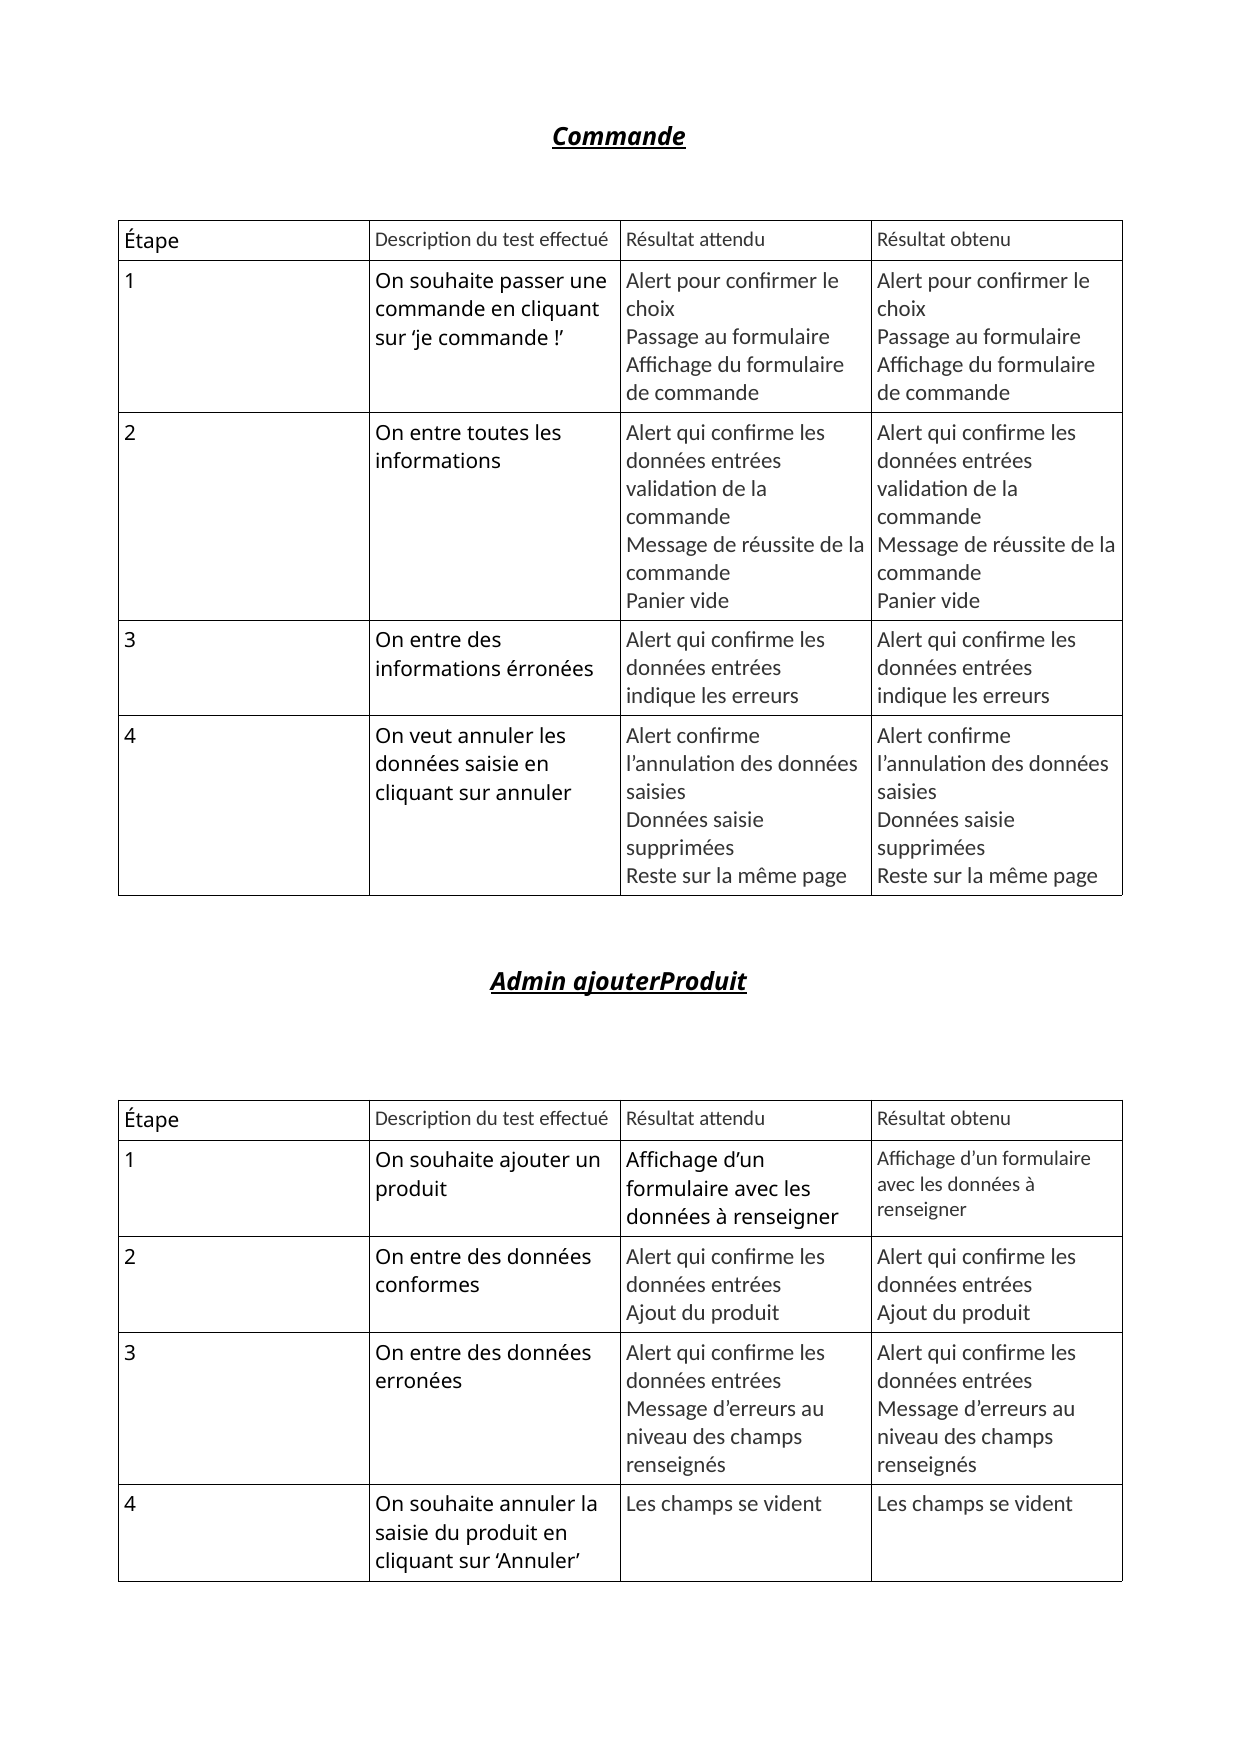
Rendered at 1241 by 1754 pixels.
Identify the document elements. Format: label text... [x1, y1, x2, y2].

text Admin ajouterProduit [118, 963, 1122, 997]
table_cell 2 [119, 413, 369, 620]
table_header Résultat attendu [621, 1101, 871, 1139]
table_cell Alert qui confirme les données entrées Ajout du produit [872, 1237, 1122, 1332]
table_cell Alert qui confirme les données entrées Message d’erreurs au niveau des champs renseignés [872, 1333, 1122, 1484]
table_cell Alert qui confirme les données entrées indique les erreurs [872, 621, 1122, 715]
table_cell Alert qui confirme les données entrées validation de la commande Message de réussite de la commande Panier vide [621, 413, 871, 620]
table_cell On souhaite annuler la saisie du produit en cliquant sur ‘Annuler’ [370, 1485, 620, 1581]
table_header Résultat attendu [621, 221, 871, 260]
table_cell Alert confirme l’annulation des données saisies Données saisie supprimées Reste sur la même page [872, 716, 1122, 895]
table_header Description du test effectué [370, 1101, 620, 1139]
table_cell 1 [119, 261, 369, 412]
table_header Résultat obtenu [872, 221, 1122, 260]
text Commande [118, 118, 1122, 152]
table_header Étape [119, 221, 369, 260]
table_cell 4 [119, 716, 369, 895]
table_cell Les champs se vident [872, 1485, 1122, 1581]
table_header Étape [119, 1101, 369, 1139]
table_cell On entre des informations érronées [370, 621, 620, 715]
table_cell Alert pour confirmer le choix Passage au formulaire Affichage du formulaire de commande [621, 261, 871, 412]
table_cell 2 [119, 1237, 369, 1332]
table_cell Alert pour confirmer le choix Passage au formulaire Affichage du formulaire de commande [872, 261, 1122, 412]
table_cell Alert confirme l’annulation des données saisies Données saisie supprimées Reste sur la même page [621, 716, 871, 895]
table_cell On entre des données conformes [370, 1237, 620, 1332]
table_cell Alert qui confirme les données entrées indique les erreurs [621, 621, 871, 715]
table_cell Les champs se vident [621, 1485, 871, 1581]
table_cell Alert qui confirme les données entrées validation de la commande Message de réussite de la commande Panier vide [872, 413, 1122, 620]
table_cell On entre toutes les informations [370, 413, 620, 620]
table_cell 4 [119, 1485, 369, 1581]
table_cell Alert qui confirme les données entrées Ajout du produit [621, 1237, 871, 1332]
table_cell On veut annuler les données saisie en cliquant sur annuler [370, 716, 620, 895]
table_cell Affichage d’un formulaire avec les données à renseigner [872, 1141, 1122, 1236]
table_header Description du test effectué [370, 221, 620, 260]
table_cell On souhaite ajouter un produit [370, 1141, 620, 1236]
table_cell On entre des données erronées [370, 1333, 620, 1484]
table_cell 3 [119, 621, 369, 715]
table_cell On souhaite passer une commande en cliquant sur ‘je commande !’ [370, 261, 620, 412]
table_cell Affichage d’un formulaire avec les données à renseigner [621, 1141, 871, 1236]
table_cell 1 [119, 1141, 369, 1236]
table_header Résultat obtenu [872, 1101, 1122, 1139]
table_cell 3 [119, 1333, 369, 1484]
table_cell Alert qui confirme les données entrées Message d’erreurs au niveau des champs renseignés [621, 1333, 871, 1484]
